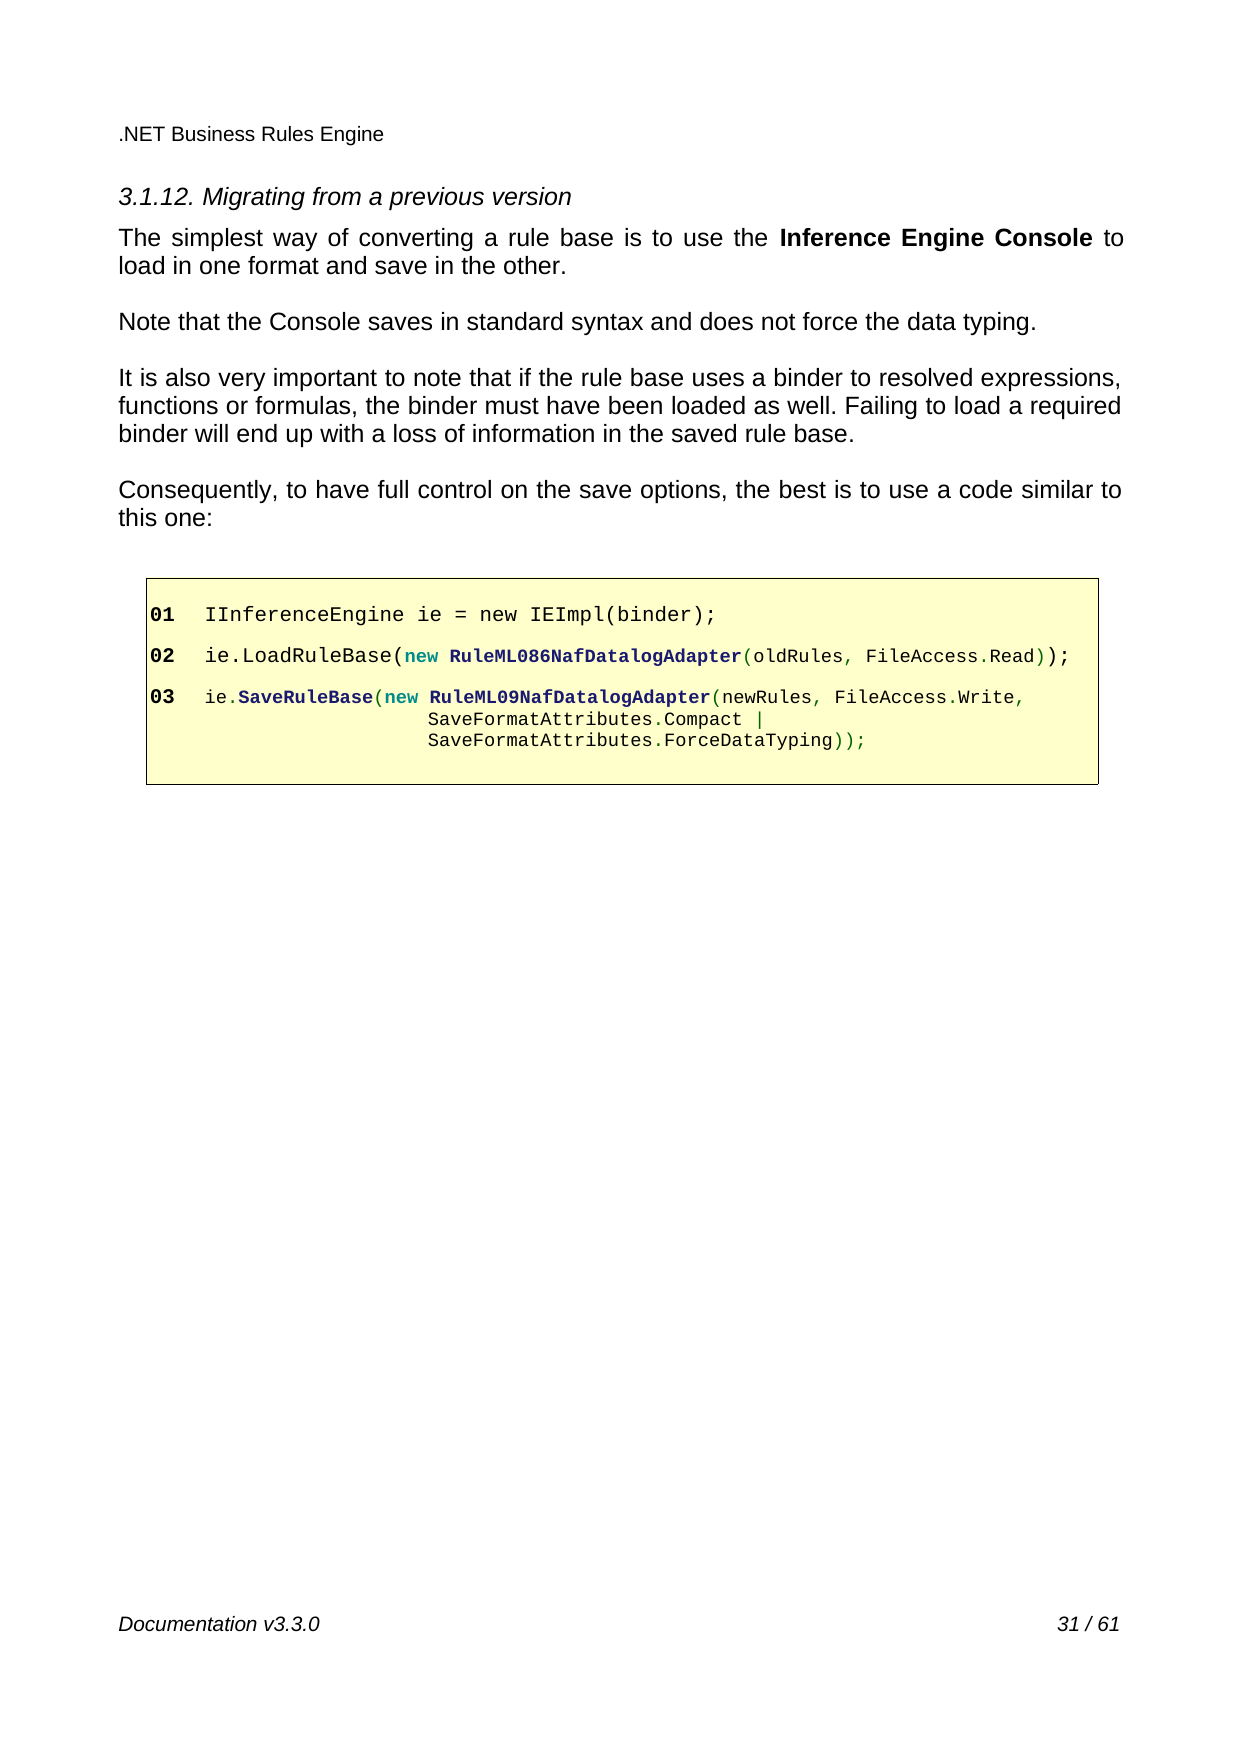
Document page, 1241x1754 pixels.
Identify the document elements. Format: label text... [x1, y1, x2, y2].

text It is also very important to note that if the rule base uses a binder to resolved expressions, functions or formulas, the binder must have been loaded as well. Failing to load a required binder will end up with a loss of information in the saved rule base. [118, 364, 1124, 448]
text Note that the Console saves in standard syntax and does not force the data typing. [118, 308, 1124, 336]
subtitle Migrating from a previous version [118, 183, 1124, 211]
text Consequently, to have full control on the save options, the best is to use a code similar to this one: [118, 476, 1124, 532]
text 03 ie.SaveRuleBase(new RuleML09NafDatalogAdapter(newRules, FileAccess.Write, SaveFormatAttributes.Compact | SaveFormatAttributes.ForceDataTyping)); [147, 683, 1098, 784]
text The simplest way of converting a rule base is to use the Inference Engine Console to load in one format and save in the other. [118, 223, 1124, 279]
text 02 ie.LoadRuleBase(new RuleML086NafDatalogAdapter(oldRules, FileAccess.Read)); [147, 642, 1098, 669]
text 01 IInferenceEngine ie = new IEImpl(binder); [147, 579, 1098, 628]
